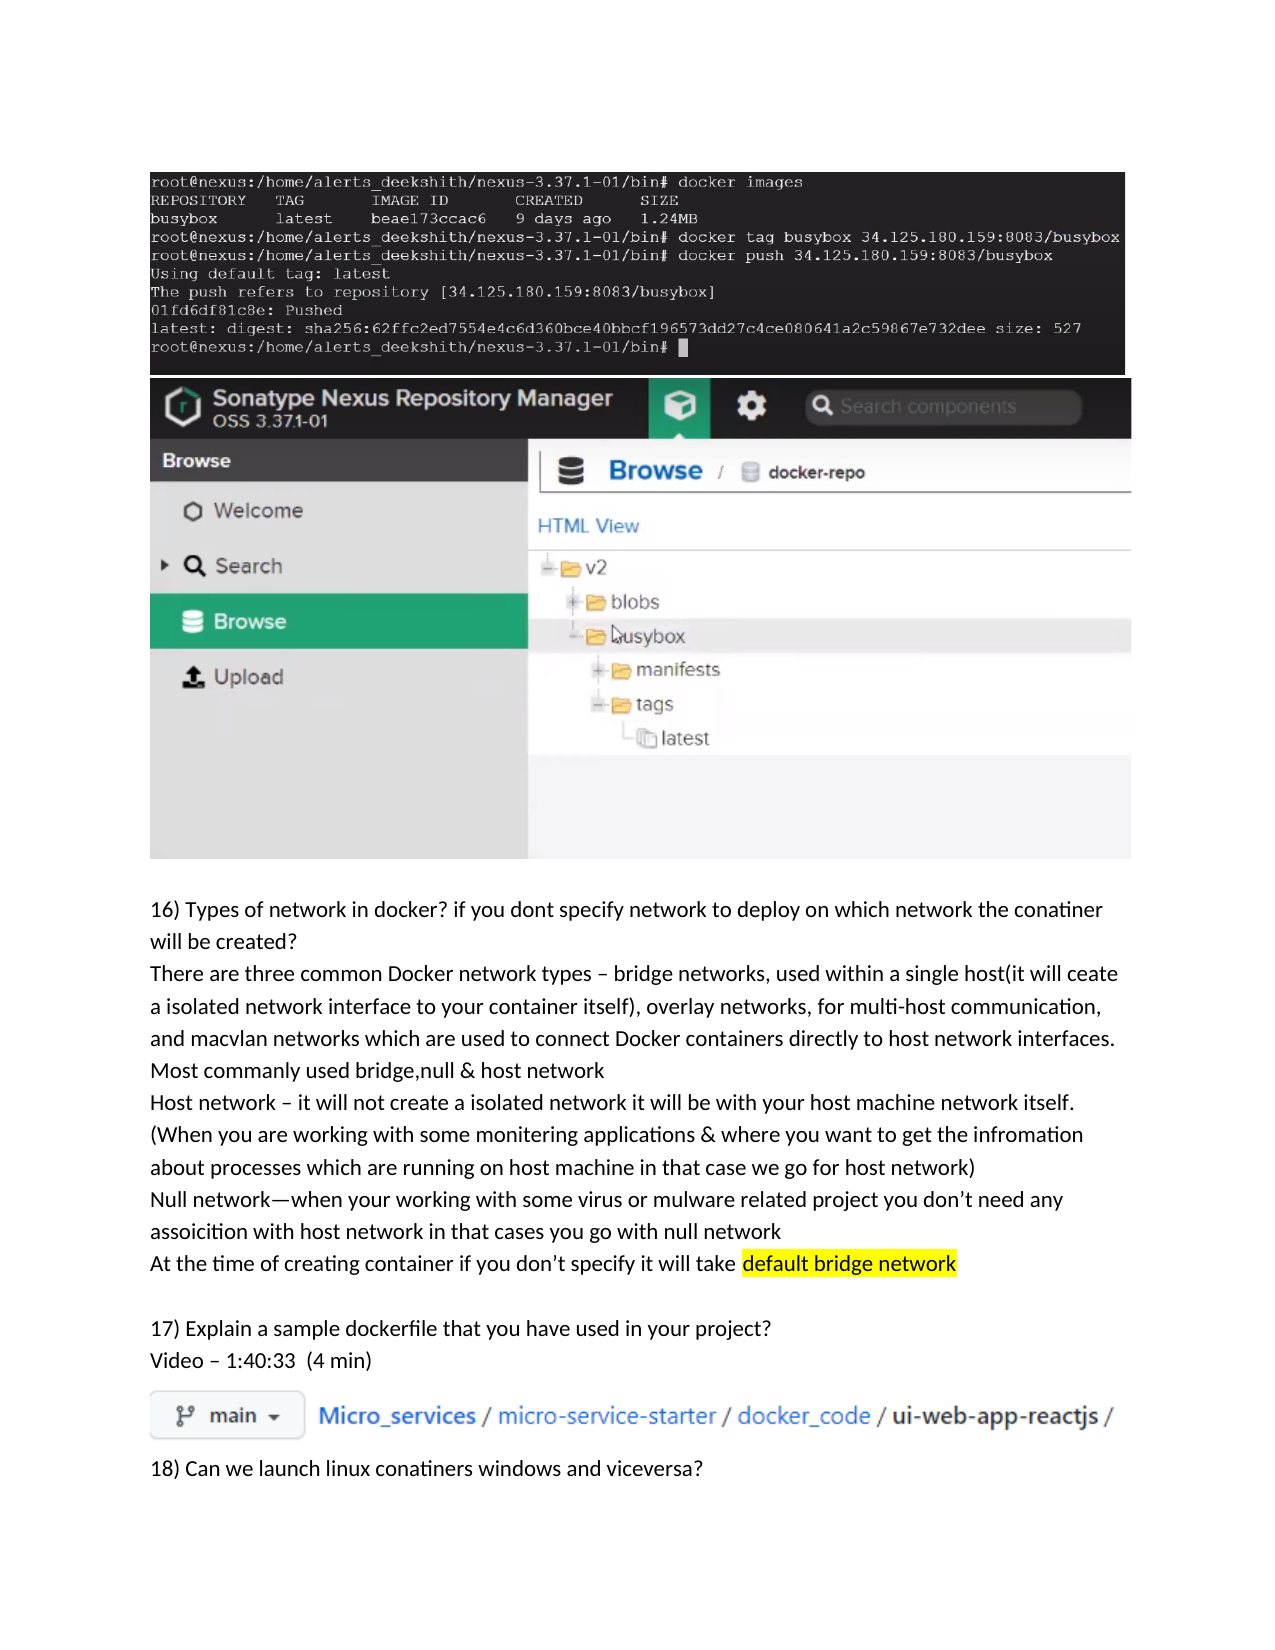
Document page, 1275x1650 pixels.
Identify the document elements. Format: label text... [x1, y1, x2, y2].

text 18) Can we launch linux conatiners windows and viceversa? [150, 1454, 1125, 1482]
text At the time of creating container if you don’t specify it will take default bridge network [150, 1249, 1125, 1277]
text Video – 1:40:33 (4 min) [150, 1346, 1125, 1378]
text There are three common Docker network types – bridge networks, used within a single host(it will ceate a isolated network interface to your container itself), overlay networks, for multi-host communication, and macvlan networks which are used to connect Docker containers directly to host network interfaces. [150, 959, 1125, 1052]
text Host network – it will not create a isolated network it will be with your host machine network itself. (When you are working with some monitering applications & where you want to get the infromation about processes which are running on host machine in that case we go for host network) [150, 1088, 1125, 1181]
text 17) Explain a sample dockerfile that you have used in your project? [150, 1314, 1125, 1342]
text 16) Types of network in docker? if you dont specify network to deploy on which network the conatiner will be created? [150, 895, 1125, 955]
text Null network—when your working with some virus or mulware related project you don’t need any assoicition with host network in that cases you go with null network [150, 1185, 1125, 1245]
text Most commanly used bridge,null & host network [150, 1056, 1125, 1084]
